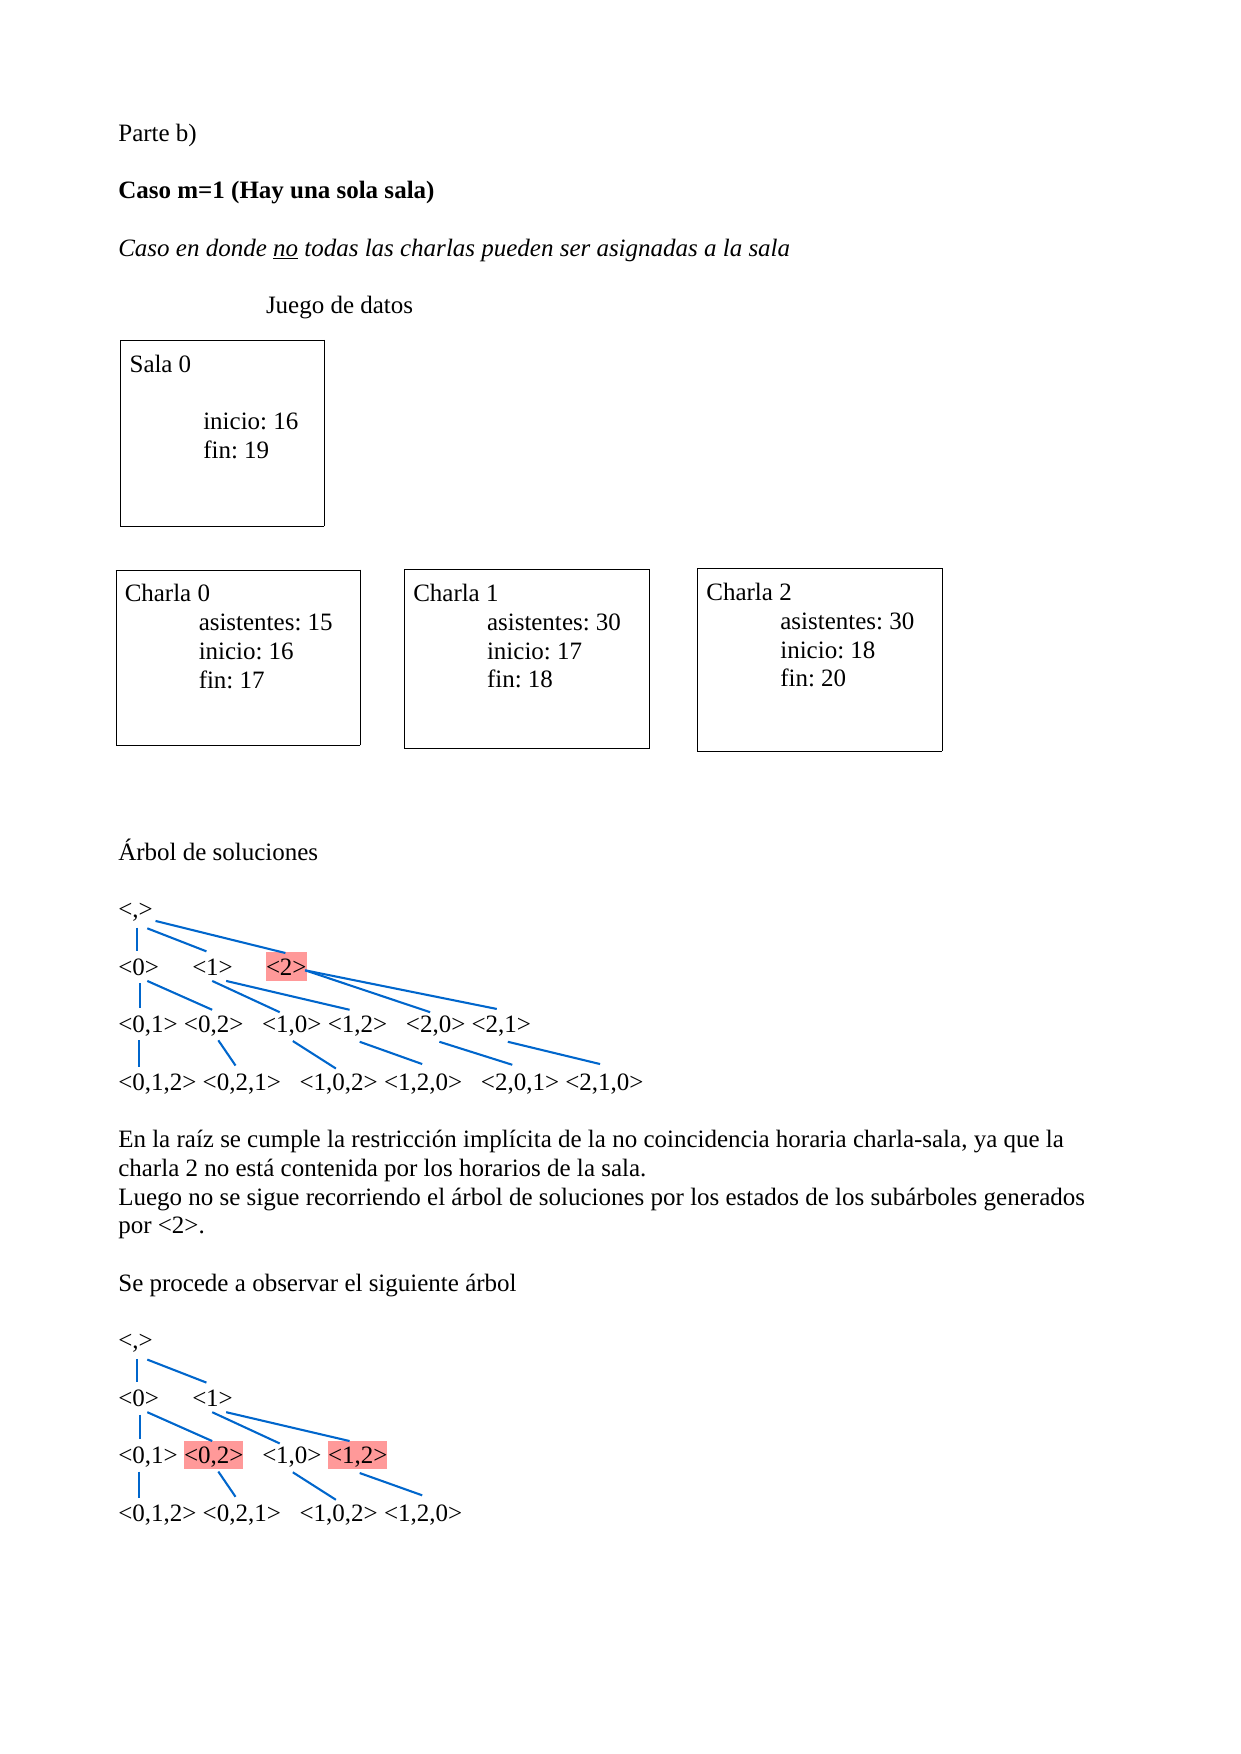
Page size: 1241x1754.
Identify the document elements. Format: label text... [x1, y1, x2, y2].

text fin: 18 [413, 664, 640, 693]
text Caso en donde no todas las charlas pueden ser asignadas a la sala [118, 233, 1122, 262]
text inicio: 16 [124, 636, 351, 665]
text fin: 19 [129, 435, 315, 464]
text inicio: 16 [129, 406, 315, 435]
text Charla 2 [706, 577, 933, 606]
text <0,1> <0,2> <1,0> <1,2> <2,0> <2,1> [118, 1009, 1122, 1038]
text <0> <1> <2> [118, 952, 1122, 981]
text <0,1> <0,2> <1,0> <1,2> [118, 1441, 1122, 1469]
text <,> [118, 1326, 1122, 1354]
text Juego de datos [118, 291, 1122, 319]
text Árbol de soluciones [118, 837, 1122, 866]
text Parte b) [118, 118, 1122, 147]
text fin: 20 [706, 663, 933, 692]
text asistentes: 15 [124, 607, 351, 636]
text <0,1,2> <0,2,1> <1,0,2> <1,2,0> <2,0,1> <2,1,0> [118, 1067, 1122, 1096]
text <,> [118, 894, 1122, 923]
text Se procede a observar el siguiente árbol [118, 1268, 1122, 1297]
text Caso m=1 (Hay una sola sala) [118, 176, 1122, 204]
text En la raíz se cumple la restricción implícita de la no coincidencia horaria charla-sala, ya que la charla 2 no está contenida por los horarios de la sala. [118, 1124, 1122, 1182]
text <0,1,2> <0,2,1> <1,0,2> <1,2,0> [118, 1498, 1122, 1527]
text asistentes: 30 [413, 607, 640, 636]
text inicio: 17 [413, 636, 640, 664]
text Luego no se sigue recorriendo el árbol de soluciones por los estados de los subárboles generados por <2>. [118, 1182, 1122, 1239]
text <0> <1> [118, 1383, 1122, 1412]
text inicio: 18 [706, 635, 933, 663]
text fin: 17 [124, 665, 351, 693]
text Sala 0 [129, 349, 315, 377]
text asistentes: 30 [706, 606, 933, 635]
text Charla 1 [413, 578, 640, 607]
text Charla 0 [124, 578, 351, 607]
